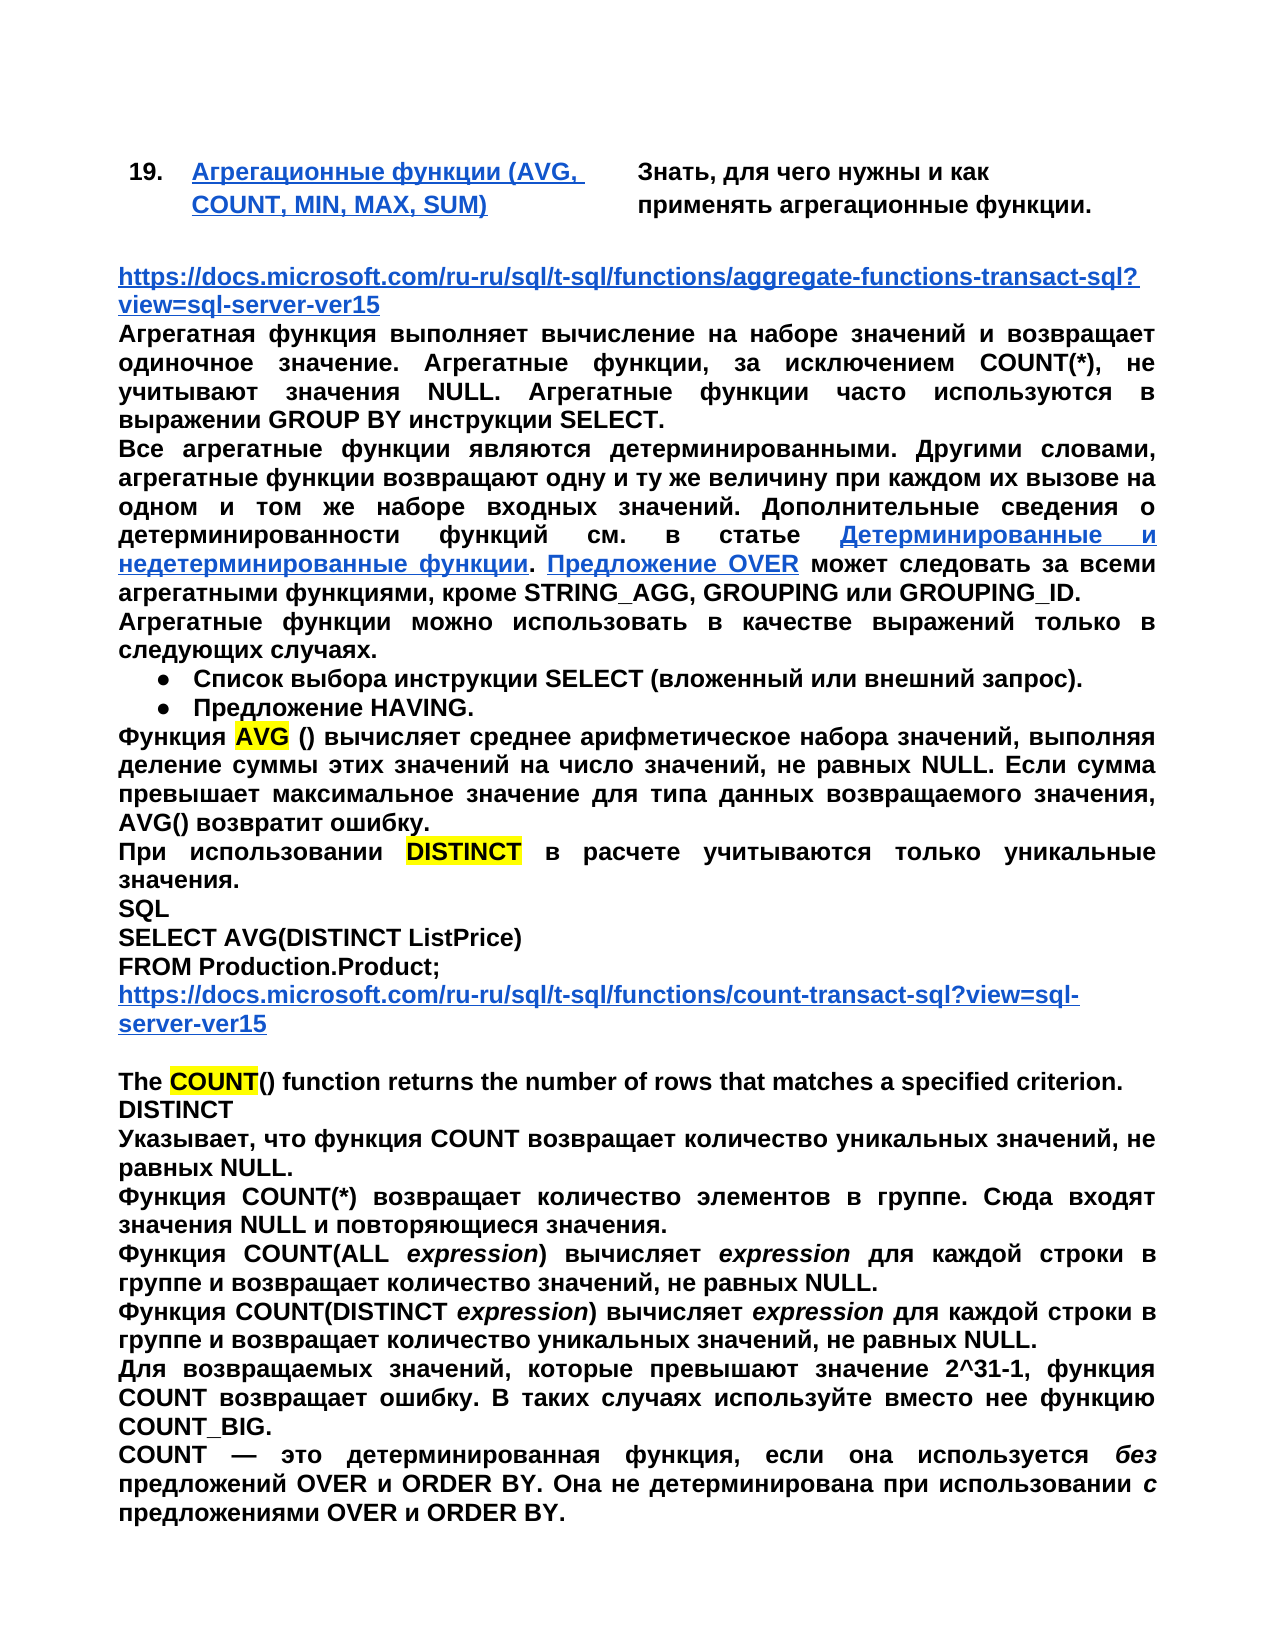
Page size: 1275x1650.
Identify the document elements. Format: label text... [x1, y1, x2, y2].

text COUNT — это детерминированная функция, если она используется без предложений OVER и ORDER BY. Она не детерминирована при использовании с предложениями OVER и ORDER BY. [118, 1440, 1157, 1526]
text Для возвращаемых значений, которые превышают значение 2^31-1, функция COUNT возвращает ошибку. В таких случаях используйте вместо нее функцию COUNT_BIG. [118, 1354, 1157, 1440]
text DISTINCT [118, 1095, 1157, 1124]
text Агрегатная функция выполняет вычисление на наборе значений и возвращает одиночное значение. Агрегатные функции, за исключением COUNT(*), не учитывают значения NULL. Агрегатные функции часто используются в выражении GROUP BY инструкции SELECT. [118, 319, 1157, 434]
text The COUNT() function returns the number of rows that matches a specified criterion. [118, 1066, 1157, 1095]
text FROM Production.Product; [118, 951, 1157, 980]
table_header Агрегационные функции (AVG, COUNT, MIN, MAX, SUM) [181, 147, 627, 261]
table_header 19. [118, 147, 181, 261]
text Все агрегатные функции являются детерминированными. Другими словами, агрегатные функции возвращают одну и ту же величину при каждом их вызове на одном и том же наборе входных значений. Дополнительные сведения о детерминированности функций см. в статье Детерминированные и недетерминированные функции. Предложение OVER может следовать за всеми агрегатными функциями, кроме STRING_AGG, GROUPING или GROUPING_ID. [118, 434, 1157, 606]
list Список выбора инструкции SELECT (вложенный или внешний запрос). [156, 664, 1157, 693]
text https://docs.microsoft.com/ru-ru/sql/t-sql/functions/count-transact-sql?view=sql-server-ver15 [118, 980, 1157, 1038]
text Функция COUNT(DISTINCT expression) вычисляет expression для каждой строки в группе и возвращает количество уникальных значений, не равных NULL. [118, 1296, 1157, 1354]
text Агрегатные функции можно использовать в качестве выражений только в следующих случаях. [118, 606, 1157, 664]
text Функция AVG () вычисляет среднее арифметическое набора значений, выполняя деление суммы этих значений на число значений, не равных NULL. Если сумма превышает максимальное значение для типа данных возвращаемого значения, AVG() возвратит ошибку. [118, 721, 1157, 836]
text SELECT AVG(DISTINCT ListPrice) [118, 923, 1157, 951]
table_header Знать, для чего нужны и как применять агрегационные функции. [627, 147, 1120, 261]
list Предложение HAVING. [156, 693, 1157, 721]
text Функция COUNT(*) возвращает количество элементов в группе. Сюда входят значения NULL и повторяющиеся значения. [118, 1181, 1157, 1239]
text https://docs.microsoft.com/ru-ru/sql/t-sql/functions/aggregate-functions-transact-sql?view=sql-server-ver15 [118, 261, 1157, 319]
text Функция COUNT(ALL expression) вычисляет expression для каждой строки в группе и возвращает количество значений, не равных NULL. [118, 1239, 1157, 1296]
text Указывает, что функция COUNT возвращает количество уникальных значений, не равных NULL. [118, 1124, 1157, 1181]
text При использовании DISTINCT в расчете учитываются только уникальные значения. [118, 836, 1157, 894]
text SQL [118, 894, 1157, 923]
